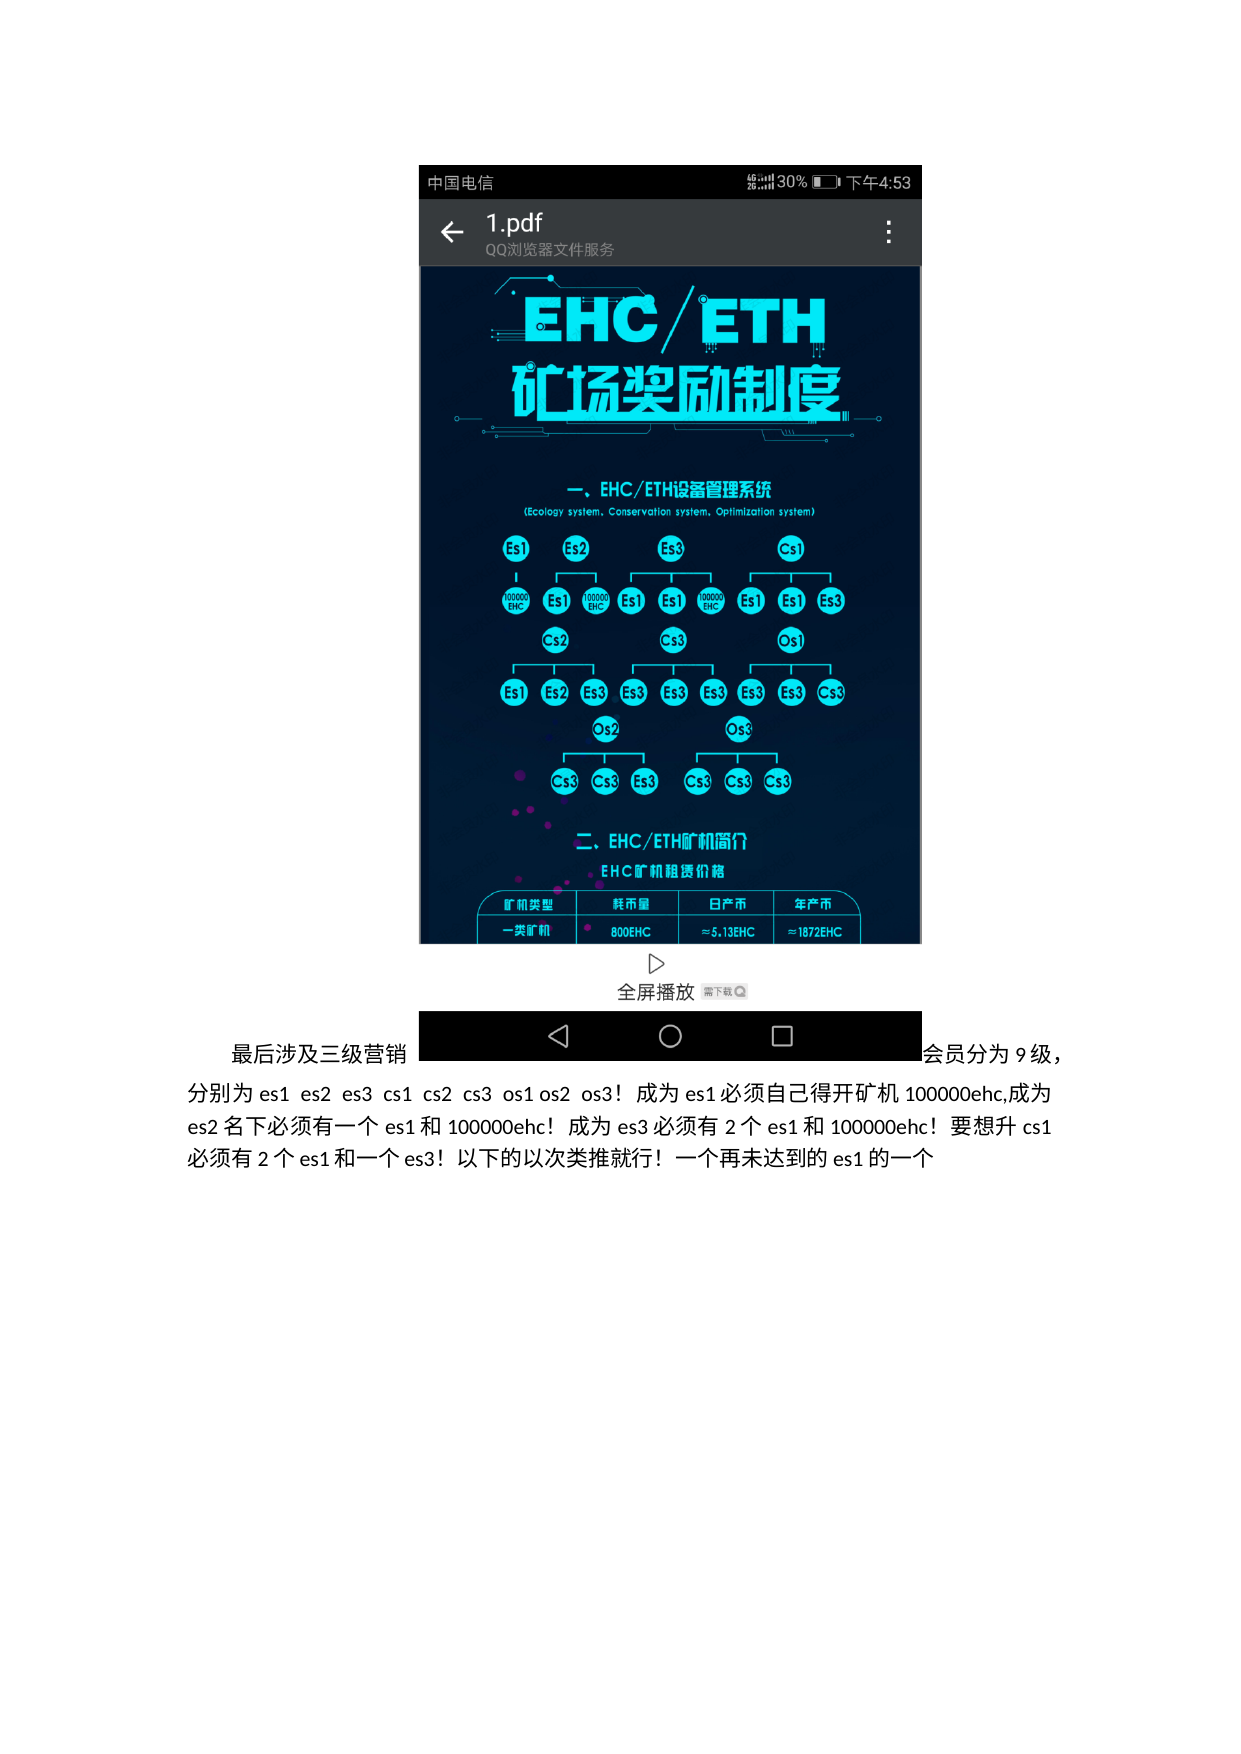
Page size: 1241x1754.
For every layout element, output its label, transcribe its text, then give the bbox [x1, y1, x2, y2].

text 最后涉及三级营销 会员分为9级，分别为es1 es2 es3 cs1 cs2 cs3 os1 os2 os3！成为es1必须自己得开矿机100000ehc,成为es2名下必须有一个es1和100000ehc！成为es3必须有2个es1和100000ehc！要想升cs1必须有2个es1和一个es3！以下的以次类推就行！一个再未达到的es1 的一个 [187, 162, 1053, 1169]
picture [418, 165, 922, 1061]
